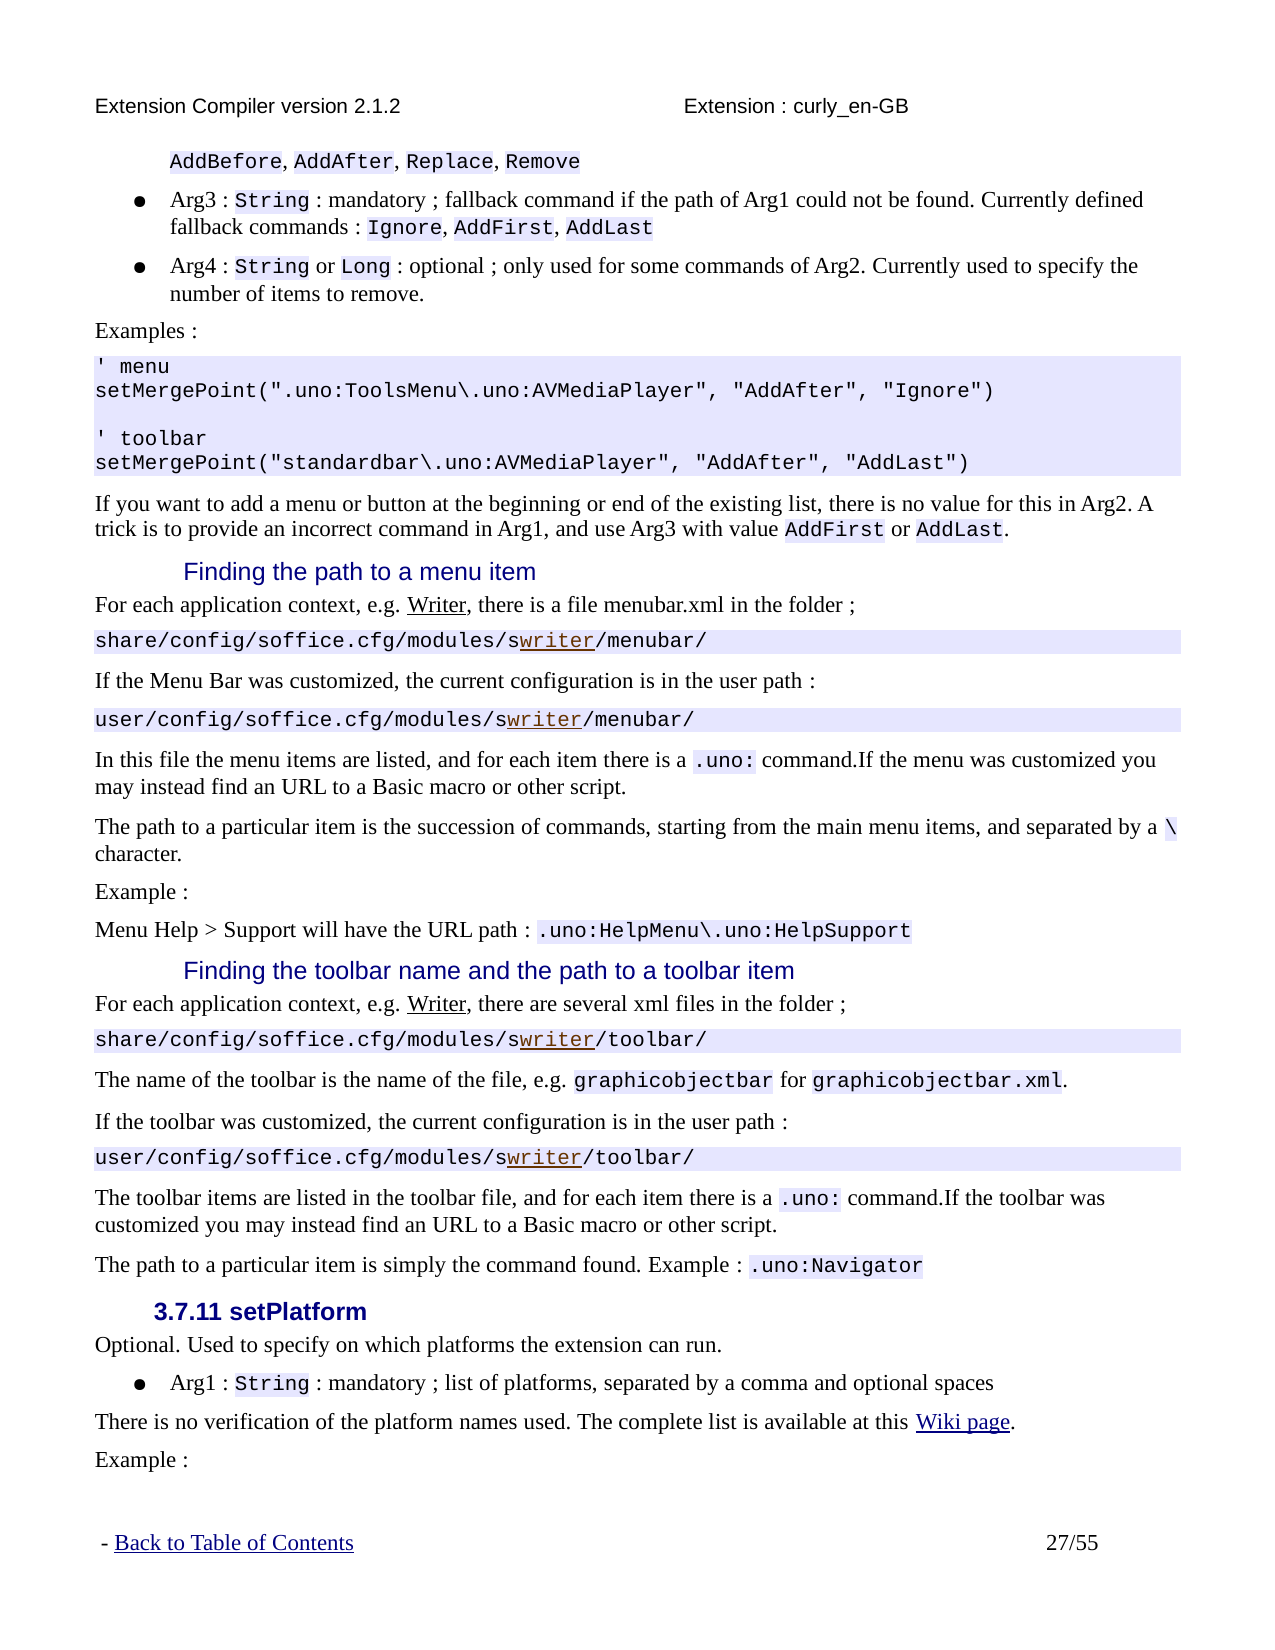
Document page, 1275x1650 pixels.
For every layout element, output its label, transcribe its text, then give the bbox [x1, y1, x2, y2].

text share/config/soffice.cfg/modules/swriter/menubar/ [594, 630, 1181, 654]
text The toolbar items are listed in the toolbar file, and for each item there is a .uno: command.If the toolbar was customized you may instead find an URL to a Basic macro or other script. [94, 1185, 1181, 1238]
text Optional. Used to specify on which platforms the extension can run. [94, 1332, 1181, 1357]
list AddBefore, AddAfter, Replace, Remove [132, 147, 1181, 174]
text user/config/soffice.cfg/modules/swriter/toolbar/ [94, 1147, 507, 1171]
text Example : [94, 879, 1181, 905]
subtitle setPlatform [153, 1298, 1181, 1326]
text share/config/soffice.cfg/modules/swriter/toolbar/ [94, 1029, 520, 1053]
text ' toolbar [94, 428, 1181, 452]
text share/config/soffice.cfg/modules/swriter/menubar/ [94, 630, 520, 654]
subtitle Finding the toolbar name and the path to a toolbar item [183, 957, 1181, 985]
text For each application context, e.g. Writer, there are several xml files in the folder ; [94, 991, 1181, 1016]
text There is no verification of the platform names used. The complete list is available at this Wiki page. [94, 1409, 1181, 1435]
text setMergePoint("standardbar\.uno:AVMediaPlayer", "AddAfter", "AddLast") [94, 452, 1181, 476]
text The path to a particular item is simply the command found. Example : .uno:Navigator [94, 1252, 1181, 1279]
text In this file the menu items are listed, and for each item there is a .uno: command.If the menu was customized you may instead find an URL to a Basic macro or other script. [94, 747, 1181, 799]
text Example : [94, 1447, 1181, 1473]
text user/config/soffice.cfg/modules/swriter/menubar/ [94, 708, 1181, 732]
list Arg4 : String or Long : optional ; only used for some commands of Arg2. Currently used to specify the number of items to remove. [132, 253, 1181, 306]
text If you want to add a menu or button at the beginning or end of the existing list, there is no value for this in Arg2. A trick is to provide an incorrect command in Arg1, and use Arg3 with value AddFirst or AddLast. [94, 491, 1181, 543]
text setMergePoint(".uno:ToolsMenu\.uno:AVMediaPlayer", "AddAfter", "Ignore") [94, 380, 1181, 404]
text Examples : [94, 318, 1181, 344]
text For each application context, e.g. Writer, there is a file menubar.xml in the folder ; [94, 592, 1181, 617]
text user/config/soffice.cfg/modules/swriter/toolbar/ [582, 1147, 1181, 1171]
text The name of the toolbar is the name of the file, e.g. graphicobjectbar for graphicobjectbar.xml. [94, 1067, 1181, 1094]
text Menu Help > Support will have the URL path : .uno:HelpMenu\.uno:HelpSupport [94, 917, 1181, 944]
list Arg1 : String : mandatory ; list of platforms, separated by a comma and optional spaces [132, 1370, 1181, 1397]
subtitle Finding the path to a menu item [183, 558, 1181, 586]
text ' menu [94, 356, 1181, 380]
text The path to a particular item is the succession of commands, starting from the main menu items, and separated by a \ character. [94, 814, 1181, 867]
text If the Menu Bar was customized, the current configuration is in the user path : [94, 668, 1181, 694]
text If the toolbar was customized, the current configuration is in the user path : [94, 1109, 1181, 1134]
list Arg3 : String : mandatory ; fallback command if the path of Arg1 could not be found. Currently defined fallback commands : Ignore, AddFirst, AddLast [132, 187, 1181, 241]
text share/config/soffice.cfg/modules/swriter/toolbar/ [594, 1029, 1181, 1053]
